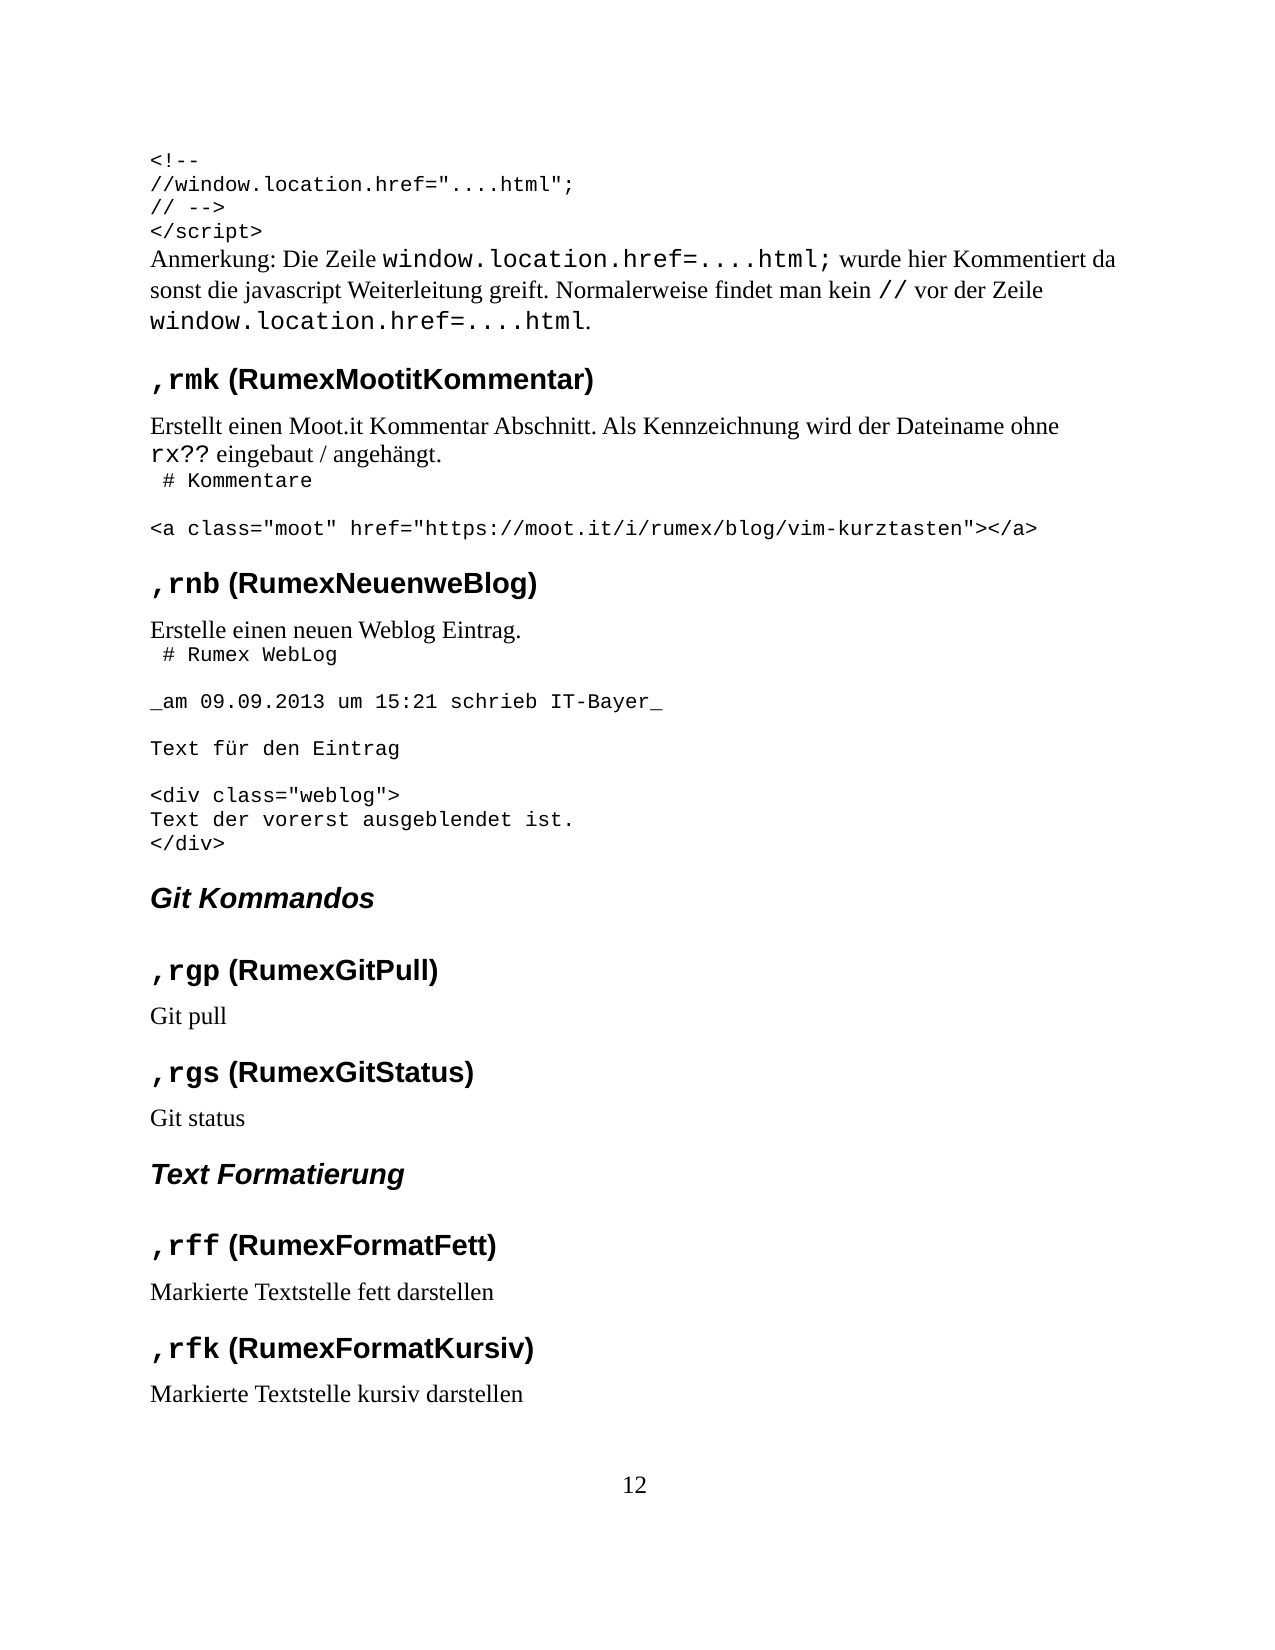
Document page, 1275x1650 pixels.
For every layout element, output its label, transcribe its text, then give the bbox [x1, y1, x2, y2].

subtitle ,rfk (RumexFormatKursiv) [150, 1331, 1125, 1367]
text Text der vorerst ausgeblendet ist. [150, 809, 1125, 833]
text Text für den Eintrag [150, 738, 1125, 762]
subtitle ,rmk (RumexMootitKommentar) [150, 362, 1125, 398]
text <!-- [150, 150, 1125, 174]
text Erstellt einen Moot.it Kommentar Abschnitt. Als Kennzeichnung wird der Dateiname ohne rx?? eingebaut / angehängt. [150, 411, 1125, 470]
text Git pull [150, 1001, 1125, 1030]
text // --> [150, 197, 1125, 221]
subtitle Git Kommandos [150, 881, 1125, 915]
text Markierte Textstelle kursiv darstellen [150, 1379, 1125, 1408]
text Git status [150, 1103, 1125, 1132]
text </div> [150, 833, 1125, 856]
text </script> [150, 221, 1125, 244]
subtitle ,rnb (RumexNeuenweBlog) [150, 566, 1125, 602]
text # Rumex WebLog [150, 644, 1125, 667]
text <a class="moot" href="https://moot.it/i/rumex/blog/vim-kurztasten"></a> [150, 518, 1125, 541]
text Markierte Textstelle fett darstellen [150, 1277, 1125, 1306]
text <div class="weblog"> [150, 786, 1125, 809]
subtitle ,rgs (RumexGitStatus) [150, 1055, 1125, 1091]
text Anmerkung: Die Zeile window.location.href=....html; wurde hier Kommentiert da sonst die javascript Weiterleitung greift. Normalerweise findet man kein // vor der Zeile window.location.href=....html. [150, 244, 1125, 337]
text # Kommentare [150, 470, 1125, 494]
subtitle Text Formatierung [150, 1157, 1125, 1191]
text _am 09.09.2013 um 15:21 schrieb IT-Bayer_ [150, 691, 1125, 714]
subtitle ,rgp (RumexGitPull) [150, 952, 1125, 989]
text //window.location.href="....html"; [150, 174, 1125, 197]
text Erstelle einen neuen Weblog Eintrag. [150, 615, 1125, 644]
subtitle ,rff (RumexFormatFett) [150, 1228, 1125, 1264]
